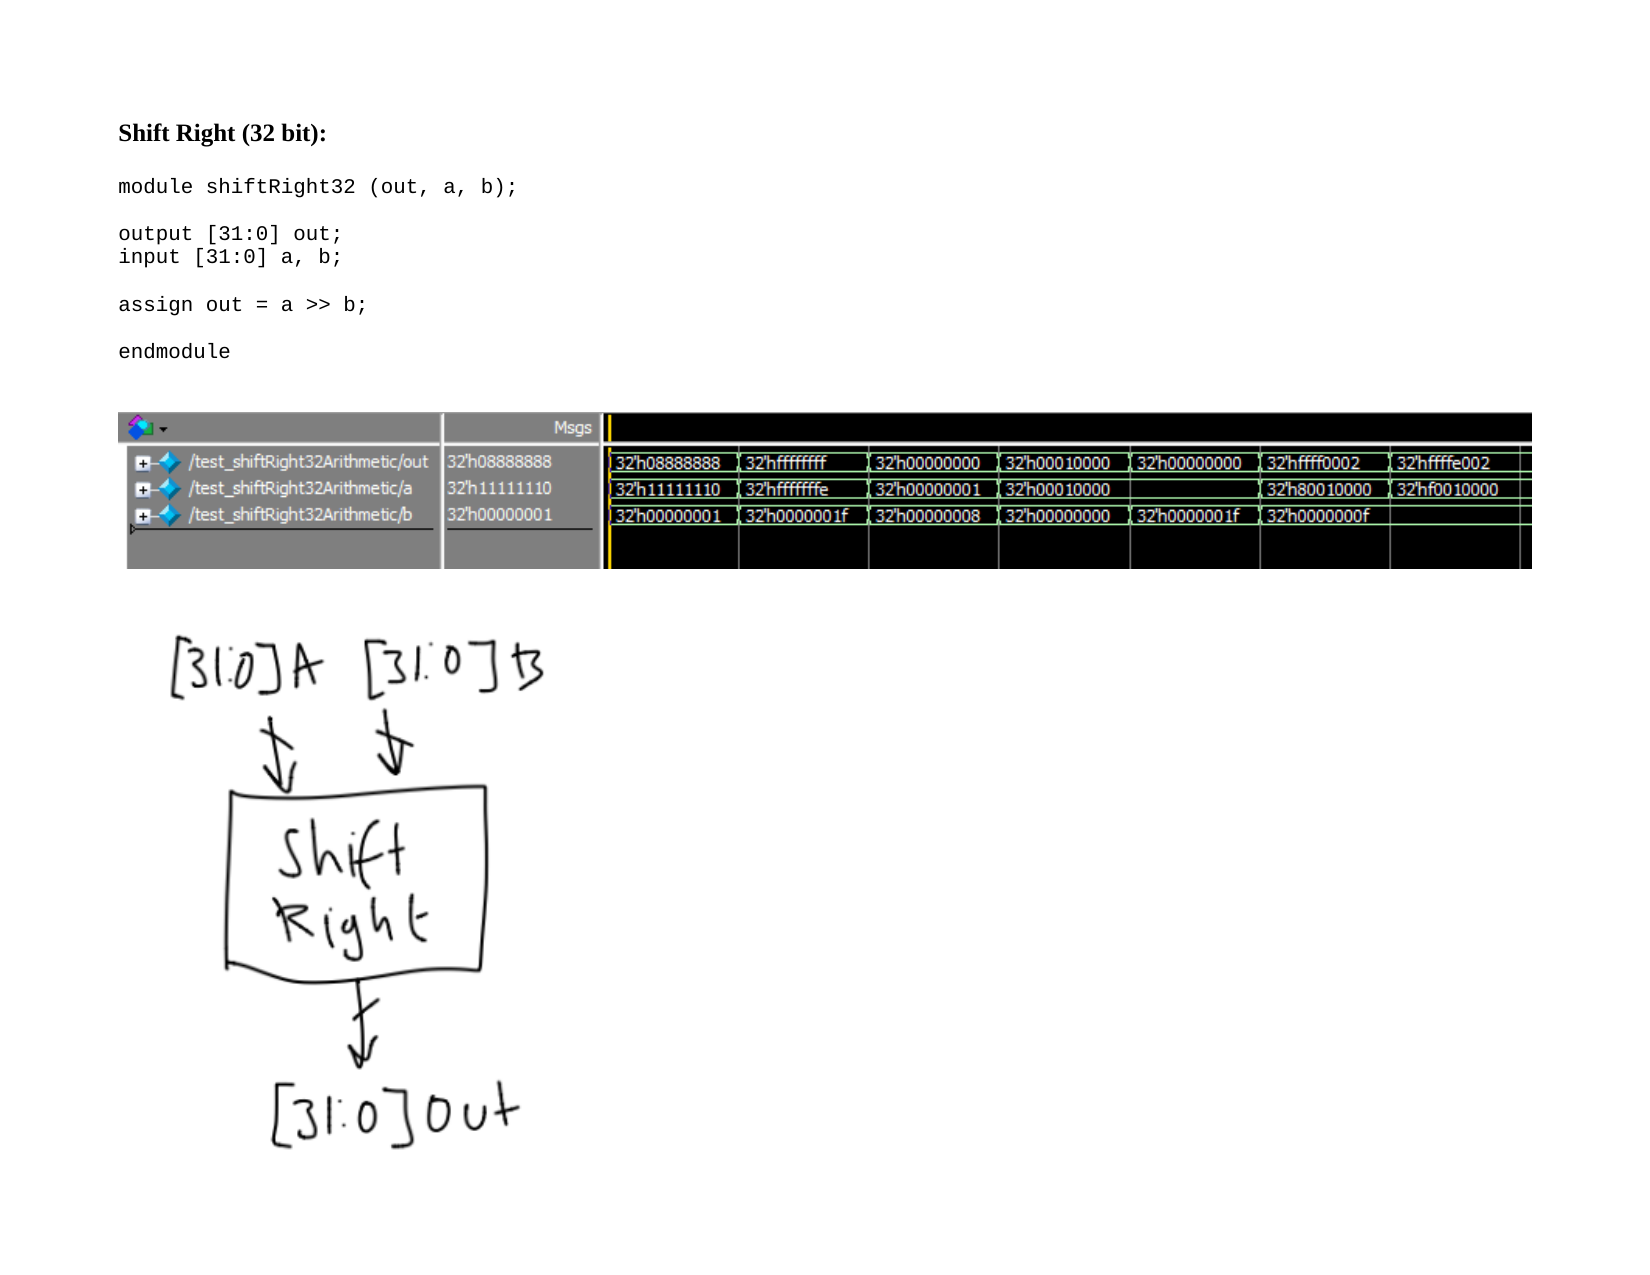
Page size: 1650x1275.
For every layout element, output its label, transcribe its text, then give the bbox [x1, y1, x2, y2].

text endmodule [118, 341, 1532, 365]
text output [31:0] out; [118, 223, 1532, 247]
picture [118, 412, 1532, 569]
text Shift Right (32 bit): [118, 118, 1532, 147]
picture [127, 594, 642, 1192]
text assign out = a >> b; [118, 294, 1532, 317]
text input [31:0] a, b; [118, 247, 1532, 270]
text module shiftRight32 (out, a, b); [118, 176, 1532, 199]
